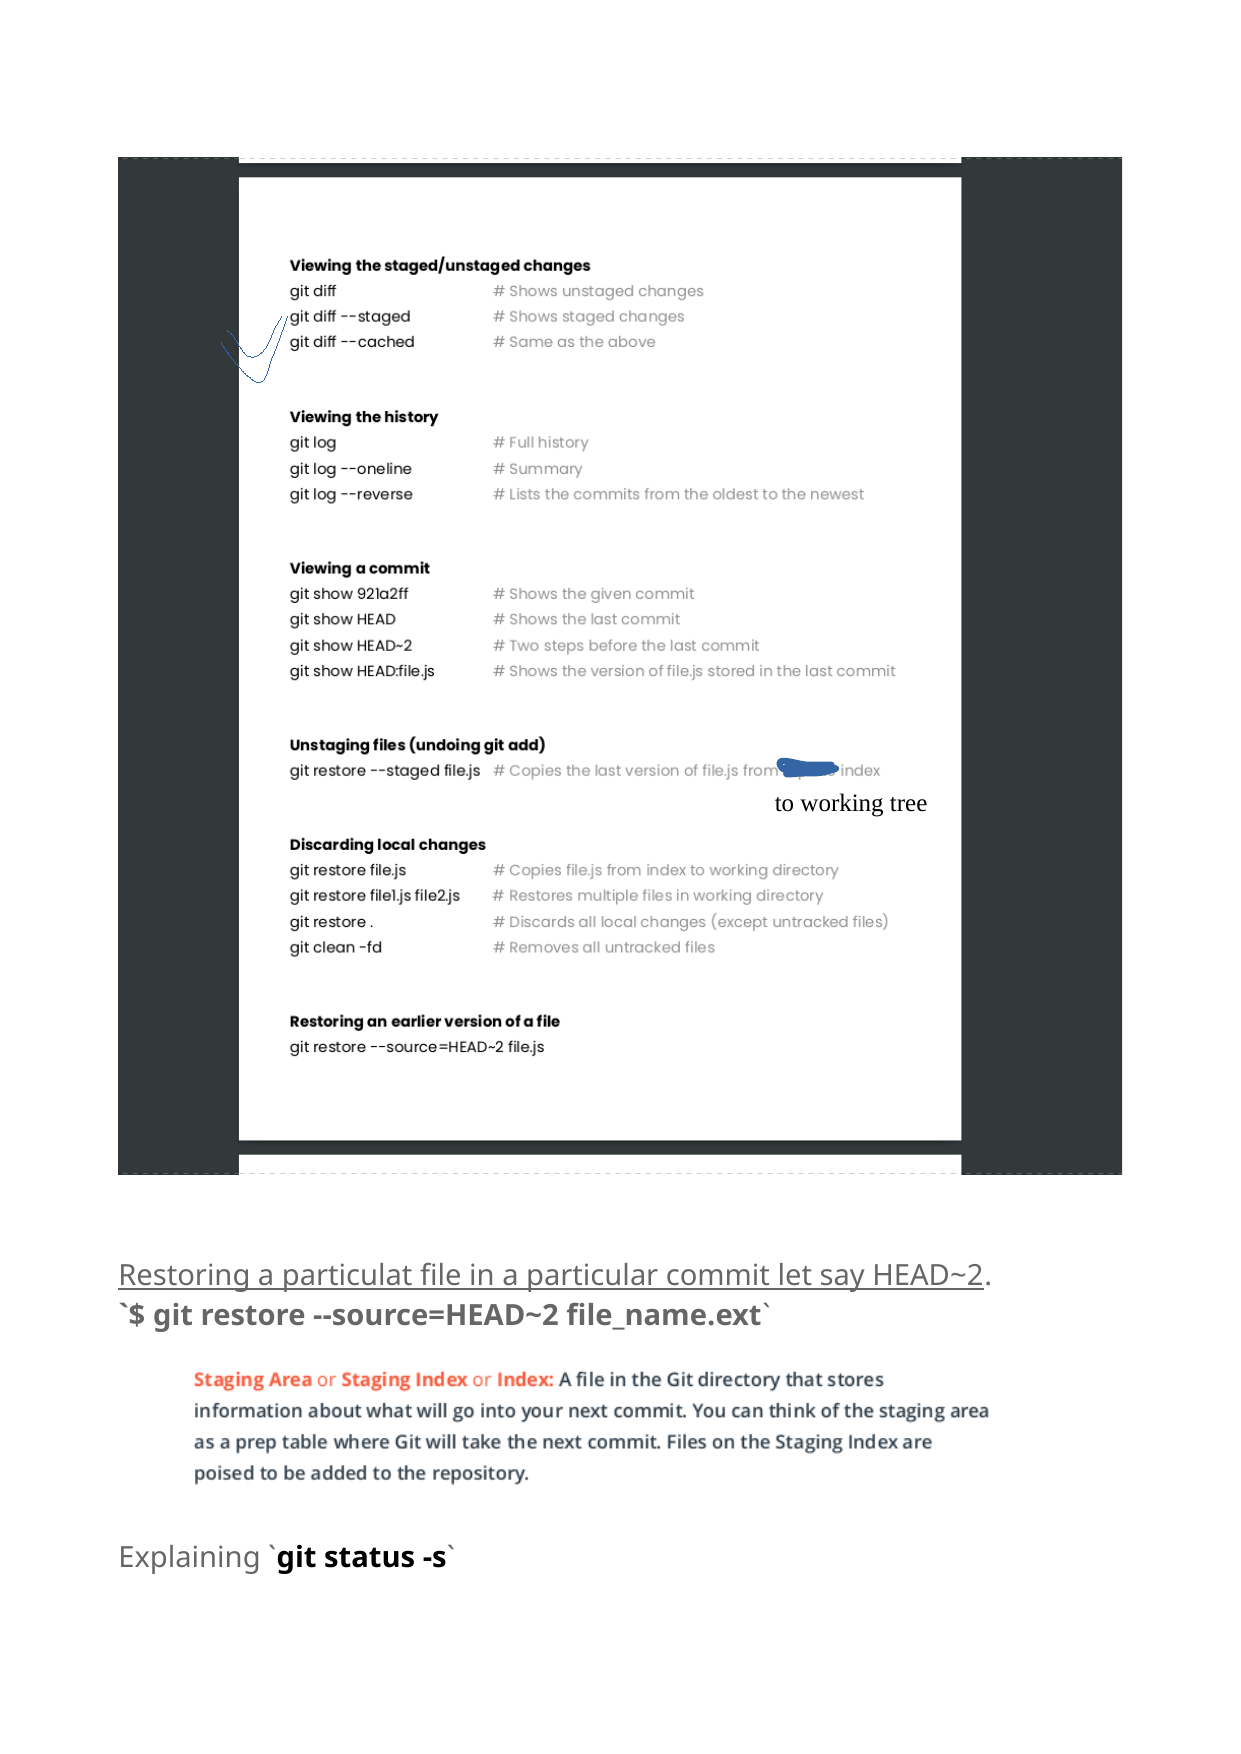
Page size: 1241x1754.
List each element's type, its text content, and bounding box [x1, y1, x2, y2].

picture [118, 157, 1123, 1175]
text `$ git restore --source=HEAD~2 file_name.ext` [118, 1294, 1122, 1334]
picture [137, 1333, 1103, 1537]
text Restoring a particulat file in a particular commit let say HEAD~2. [118, 1254, 1122, 1294]
text Explaining `git status -s` [118, 1334, 1122, 1576]
